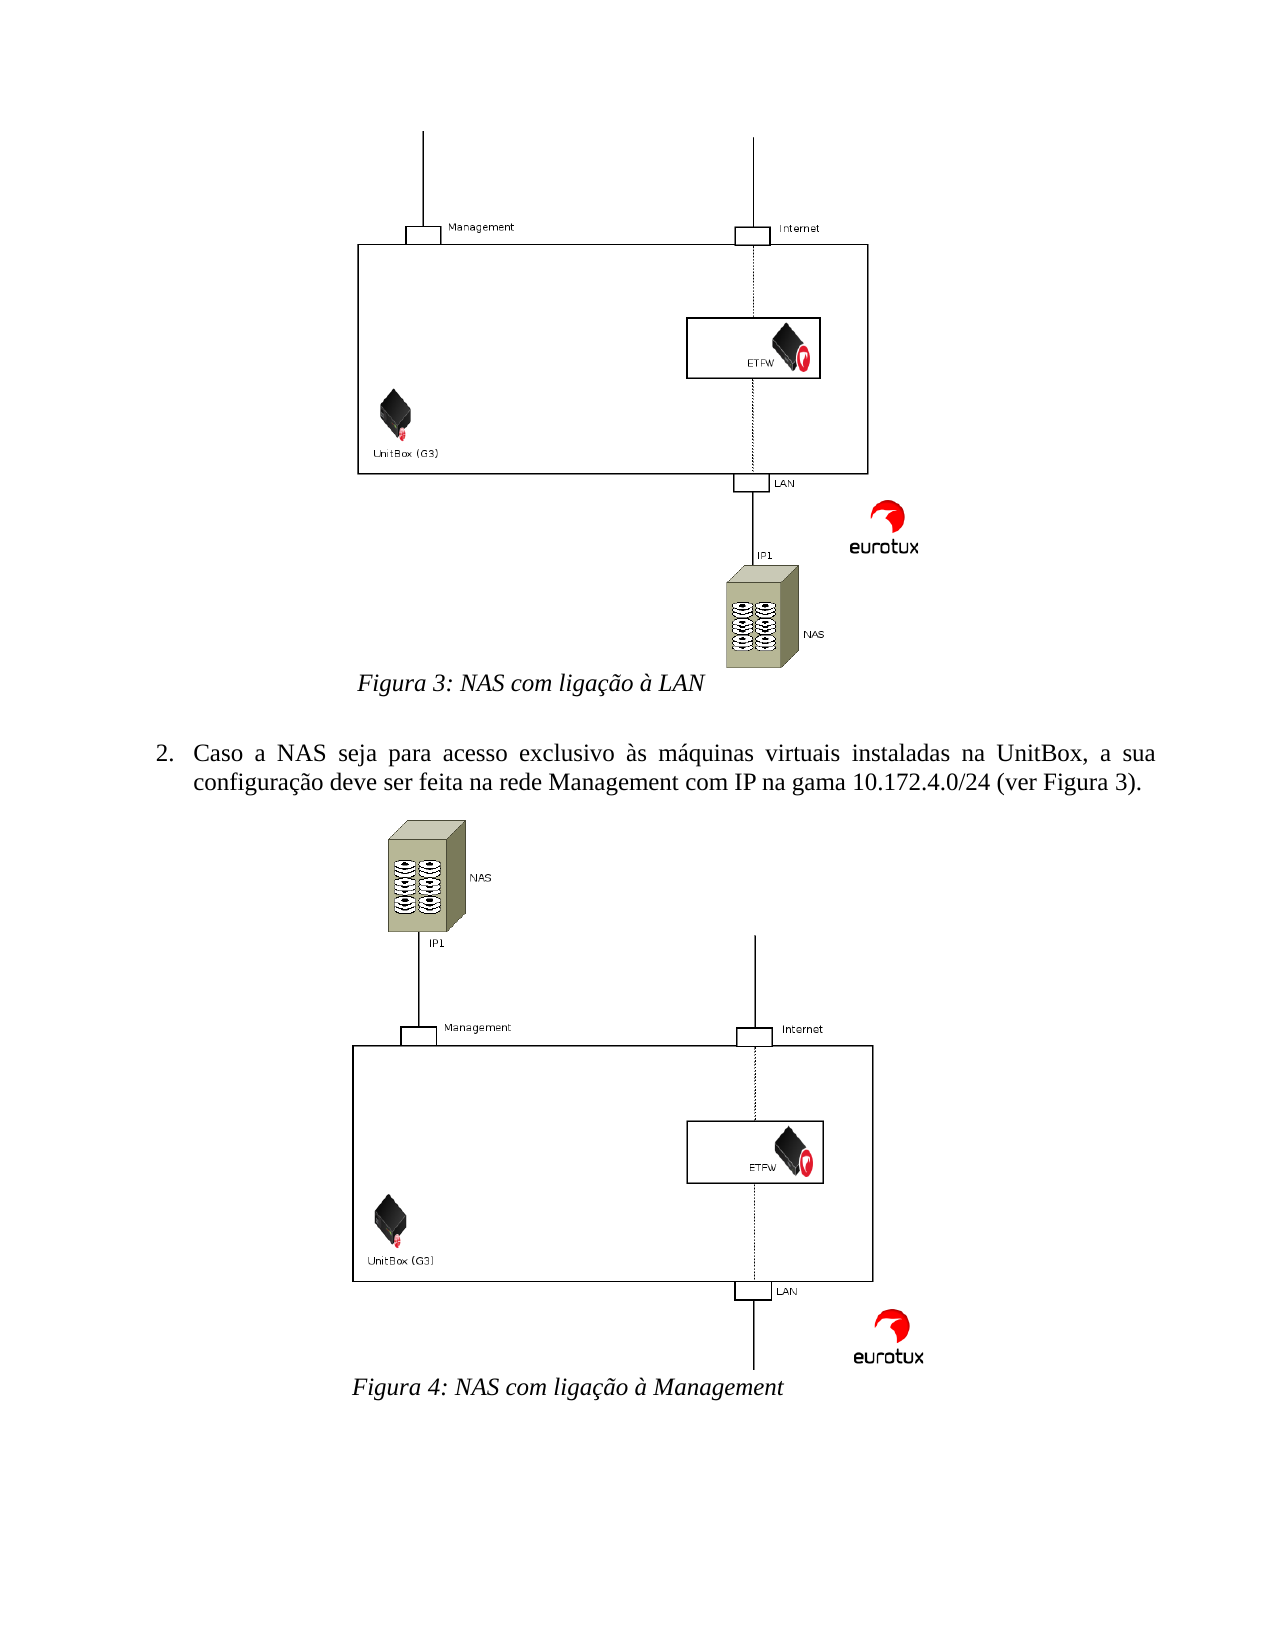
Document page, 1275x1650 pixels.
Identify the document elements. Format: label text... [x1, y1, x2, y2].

picture [357, 130, 919, 668]
text Figura 3: NAS com ligação à LAN [357, 668, 918, 697]
text Figura 4: NAS com ligação à Management [352, 1372, 923, 1400]
list Caso a NAS seja para acesso exclusivo às máquinas virtuais instaladas na UnitBox, a sua configuração deve ser feita na rede Management com IP na gama 10.172.4.0/24 (ver Figura 3). [156, 738, 1157, 795]
picture [352, 820, 924, 1372]
